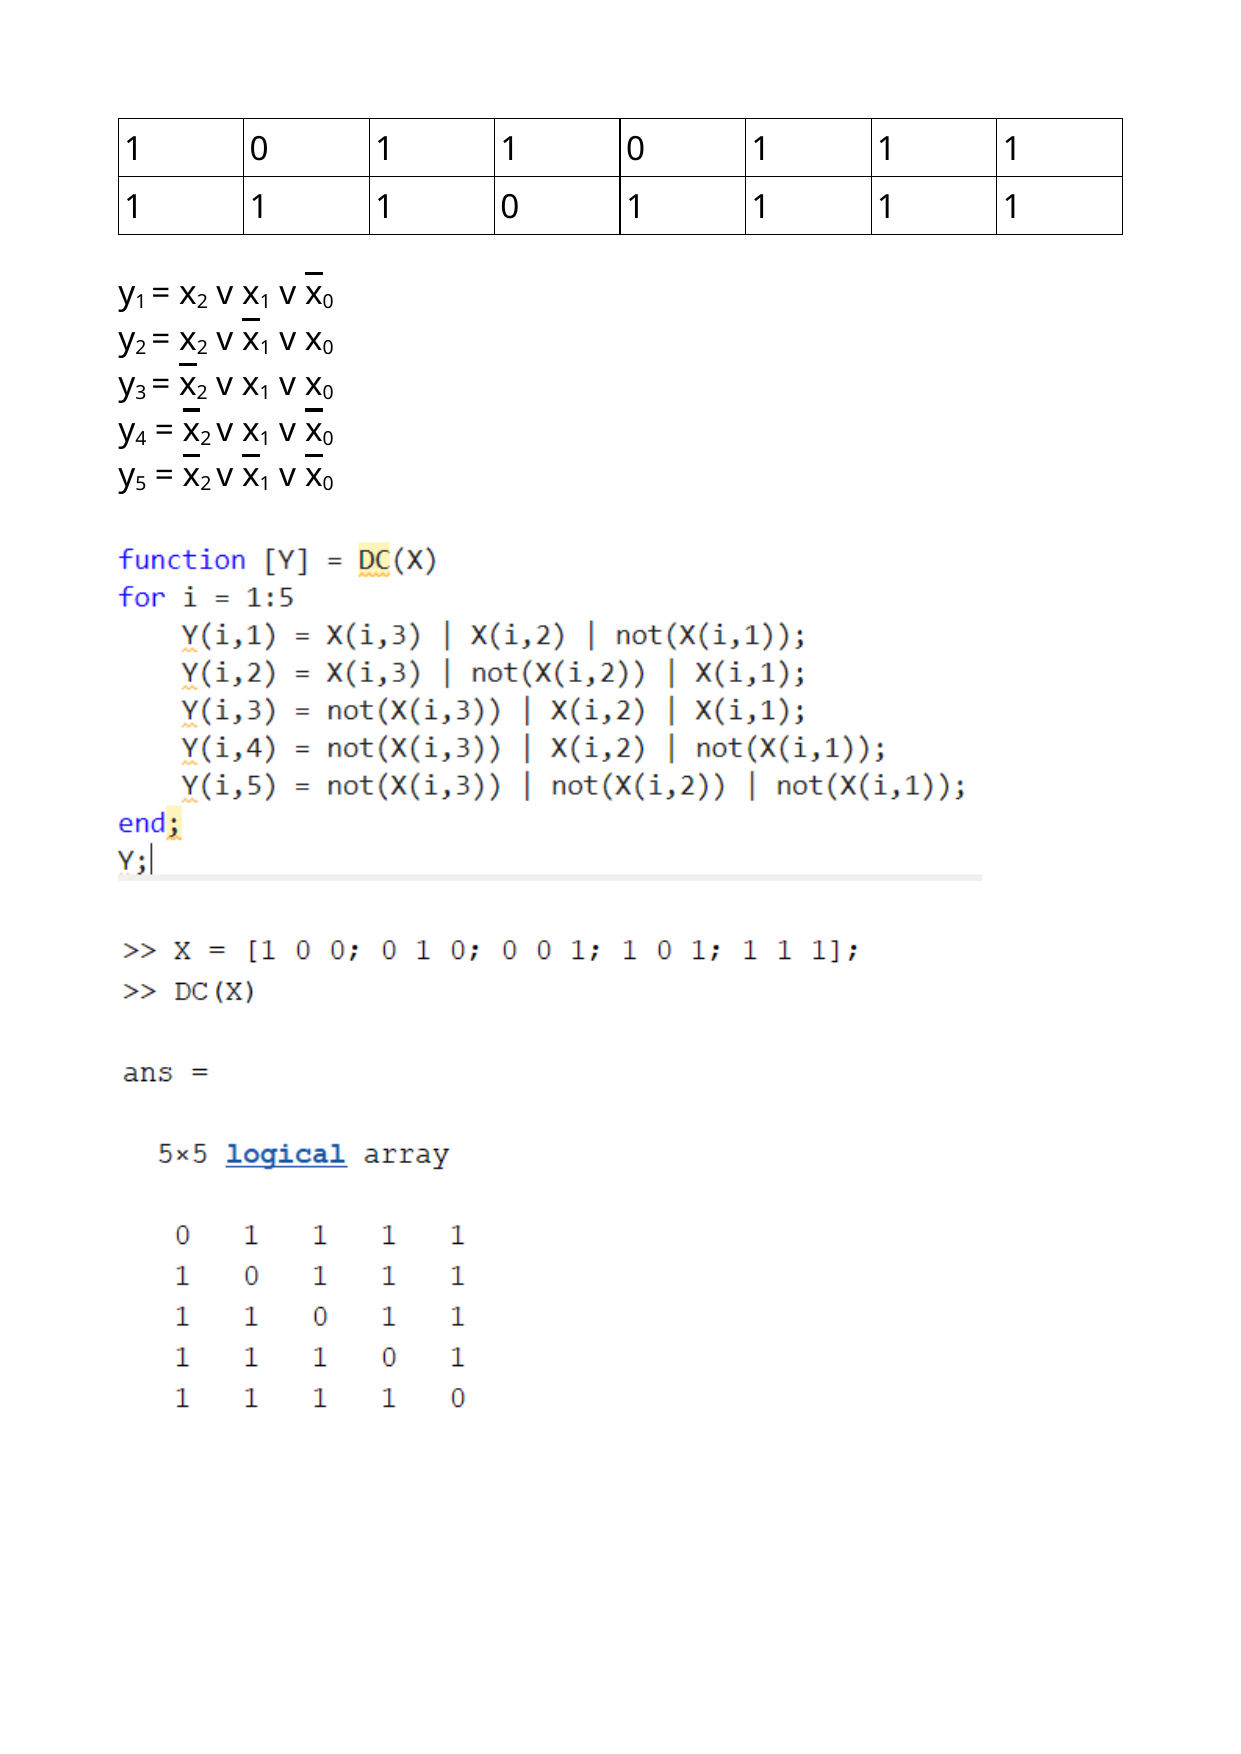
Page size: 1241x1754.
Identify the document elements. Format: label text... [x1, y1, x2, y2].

text y3 = x2 v x1 v x0 [118, 360, 1122, 405]
table_cell 1 [370, 177, 494, 234]
table_cell 1 [872, 177, 996, 234]
table_cell 1 [621, 177, 745, 234]
table_cell 1 [997, 177, 1122, 234]
picture [118, 541, 983, 881]
table_cell 0 [621, 119, 745, 176]
table_cell 0 [495, 177, 619, 234]
text y5 = x2 v x1 v x0 [118, 451, 1122, 496]
table_cell 0 [244, 119, 369, 176]
table_cell 1 [872, 119, 996, 176]
text y2 = x2 v x1 v x0 [118, 314, 1122, 360]
table_cell 1 [746, 177, 871, 234]
table_cell 1 [119, 177, 243, 234]
table_cell 1 [244, 177, 369, 234]
table_cell 1 [370, 119, 494, 176]
table_cell 1 [997, 119, 1122, 176]
table_cell 1 [746, 119, 871, 176]
picture [118, 926, 875, 1423]
table_cell 1 [119, 119, 243, 176]
text y4 = x2 v x1 v x0 [118, 405, 1122, 451]
text y1 = x2 v x1 v x0 [118, 269, 1122, 314]
table_cell 1 [495, 119, 619, 176]
